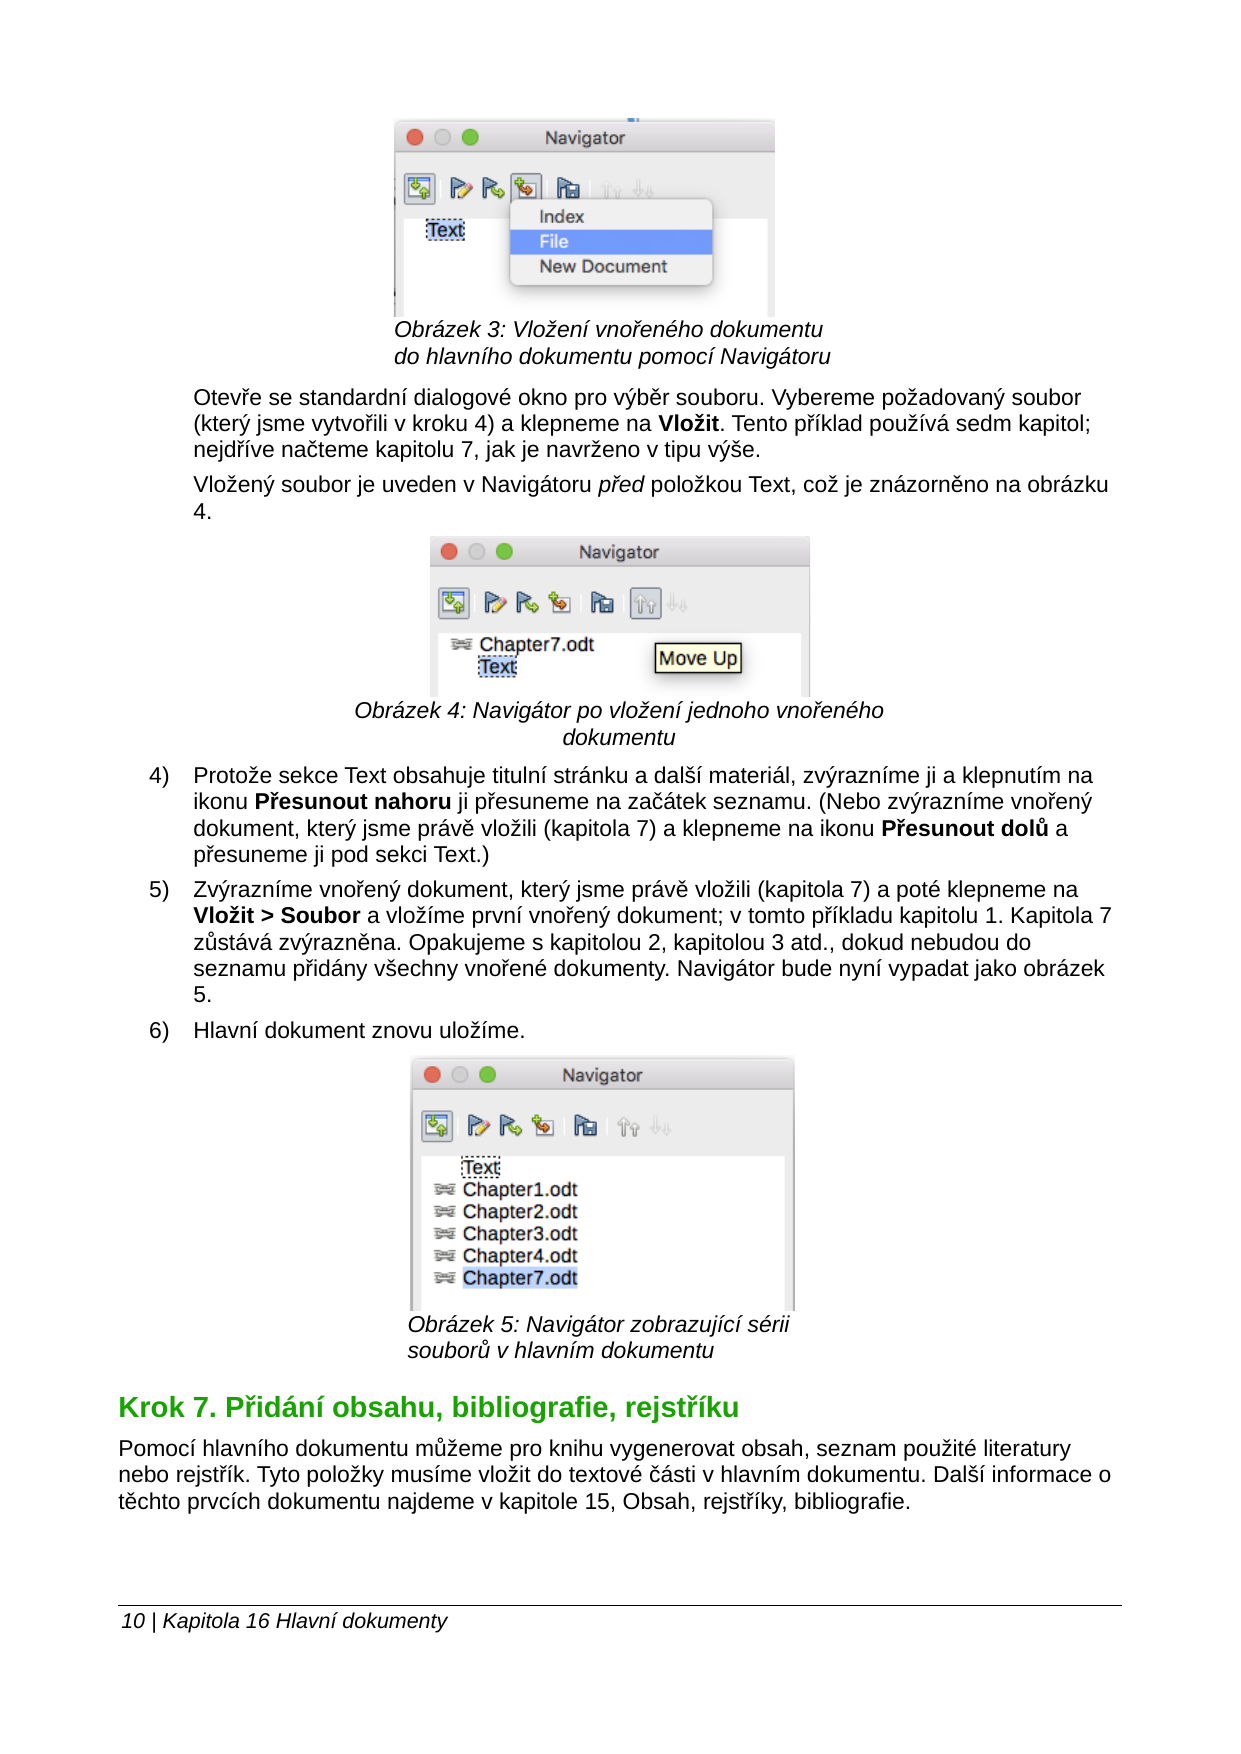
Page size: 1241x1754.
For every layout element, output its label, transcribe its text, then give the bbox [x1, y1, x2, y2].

list Zvýrazníme vnořený dokument, který jsme právě vložili (kapitola 7) a poté klepneme na Vložit > Soubor a vložíme první vnořený dokument; v tomto příkladu kapitolu 1. Kapitola 7 zůstává zvýrazněna. Opakujeme s kapitolou 2, kapitolou 3 atd., dokud nebudou do seznamu přidány všechny vnořené dokumenty. Navigátor bude nyní vypadat jako obrázek 5. [169, 876, 1122, 1008]
text Obrázek 3: Vložení vnořeného dokumentu do hlavního dokumentu pomocí Navigátoru [394, 118, 846, 369]
list Vložený soubor je uveden v Navigátoru před položkou Text, což je znázorněno na obrázku 4. [193, 471, 1122, 524]
picture [393, 118, 775, 317]
list Hlavní dokument znovu uložíme. [169, 1017, 1122, 1043]
list Otevře se standardní dialogové okno pro výběr souboru. Vybereme požadovaný soubor (který jsme vytvořili v kroku 4) a klepneme na Vložit. Tento příklad používá sedm kapitol; nejdříve načteme kapitolu 7, jak je navrženo v tipu výše. [193, 383, 1122, 462]
text Pomocí hlavního dokumentu můžeme pro knihu vygenerovat obsah, seznam použité literatury nebo rejstřík. Tyto položky musíme vložit do textové části v hlavním dokumentu. Další informace o těchto prvcích dokumentu najdeme v kapitole 15, Obsah, rejstříky, bibliografie. [118, 1435, 1122, 1514]
subtitle Krok 7. Přidání obsahu, bibliografie, rejstříku [118, 1390, 1122, 1423]
text Obrázek 4: Navigátor po vložení jednoho vnořeného dokumentu [336, 536, 904, 750]
picture [409, 1055, 795, 1311]
picture [430, 536, 811, 697]
list Protože sekce Text obsahuje titulní stránku a další materiál, zvýrazníme ji a klepnutím na ikonu Přesunout nahoru ji přesuneme na začátek seznamu. (Nebo zvýrazníme vnořený dokument, který jsme právě vložili (kapitola 7) a klepneme na ikonu Přesunout dolů a přesuneme ji pod sekci Text.) [169, 762, 1122, 867]
text Obrázek 5: Navigátor zobrazující sérii souborů v hlavním dokumentu [407, 1055, 833, 1364]
